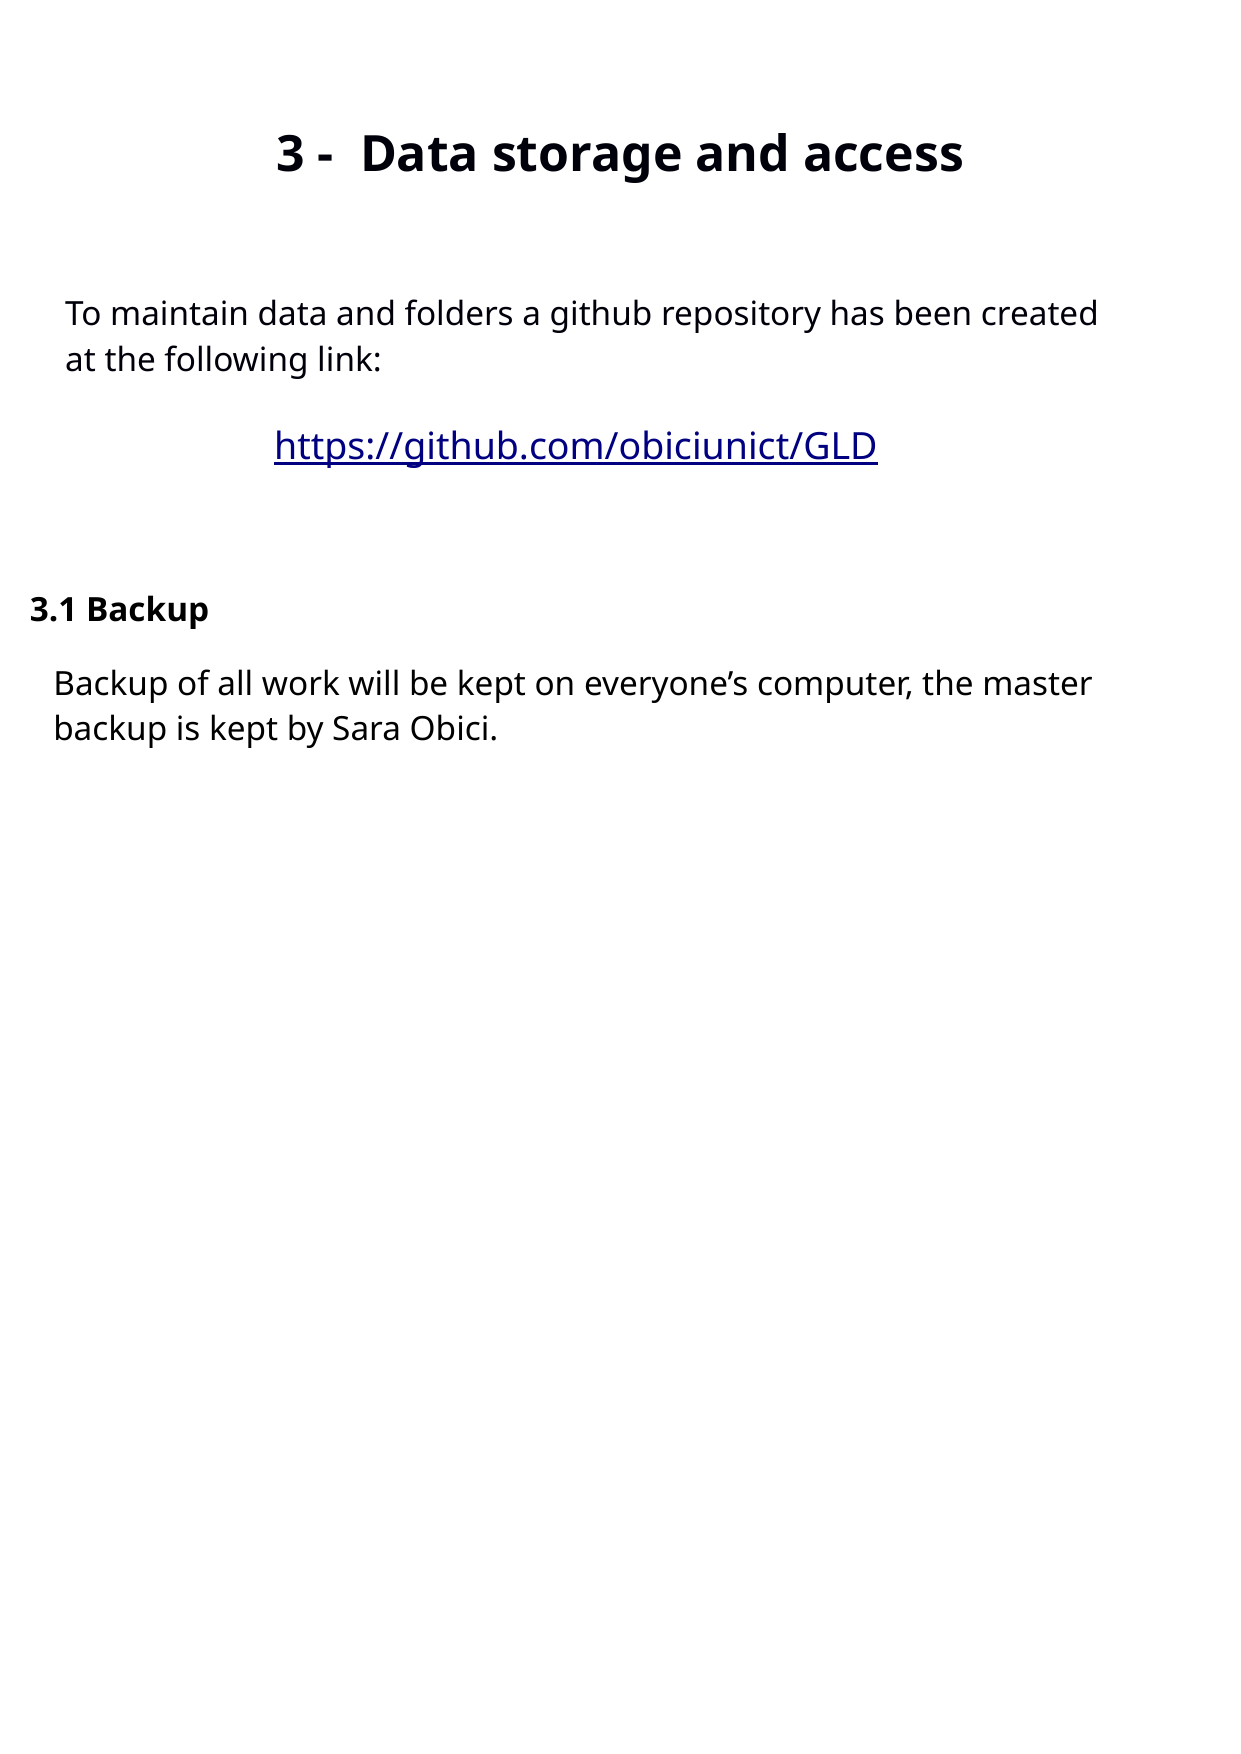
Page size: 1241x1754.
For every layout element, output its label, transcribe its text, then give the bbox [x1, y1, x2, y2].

text 3.1 Backup [29, 585, 1122, 631]
text https://github.com/obiciunict/GLD [29, 419, 1122, 470]
text To maintain data and folders a github repository has been created at the following link: [65, 290, 1122, 381]
text Backup of all work will be kept on everyone’s computer, the master backup is kept by Sara Obici. [29, 659, 1122, 750]
